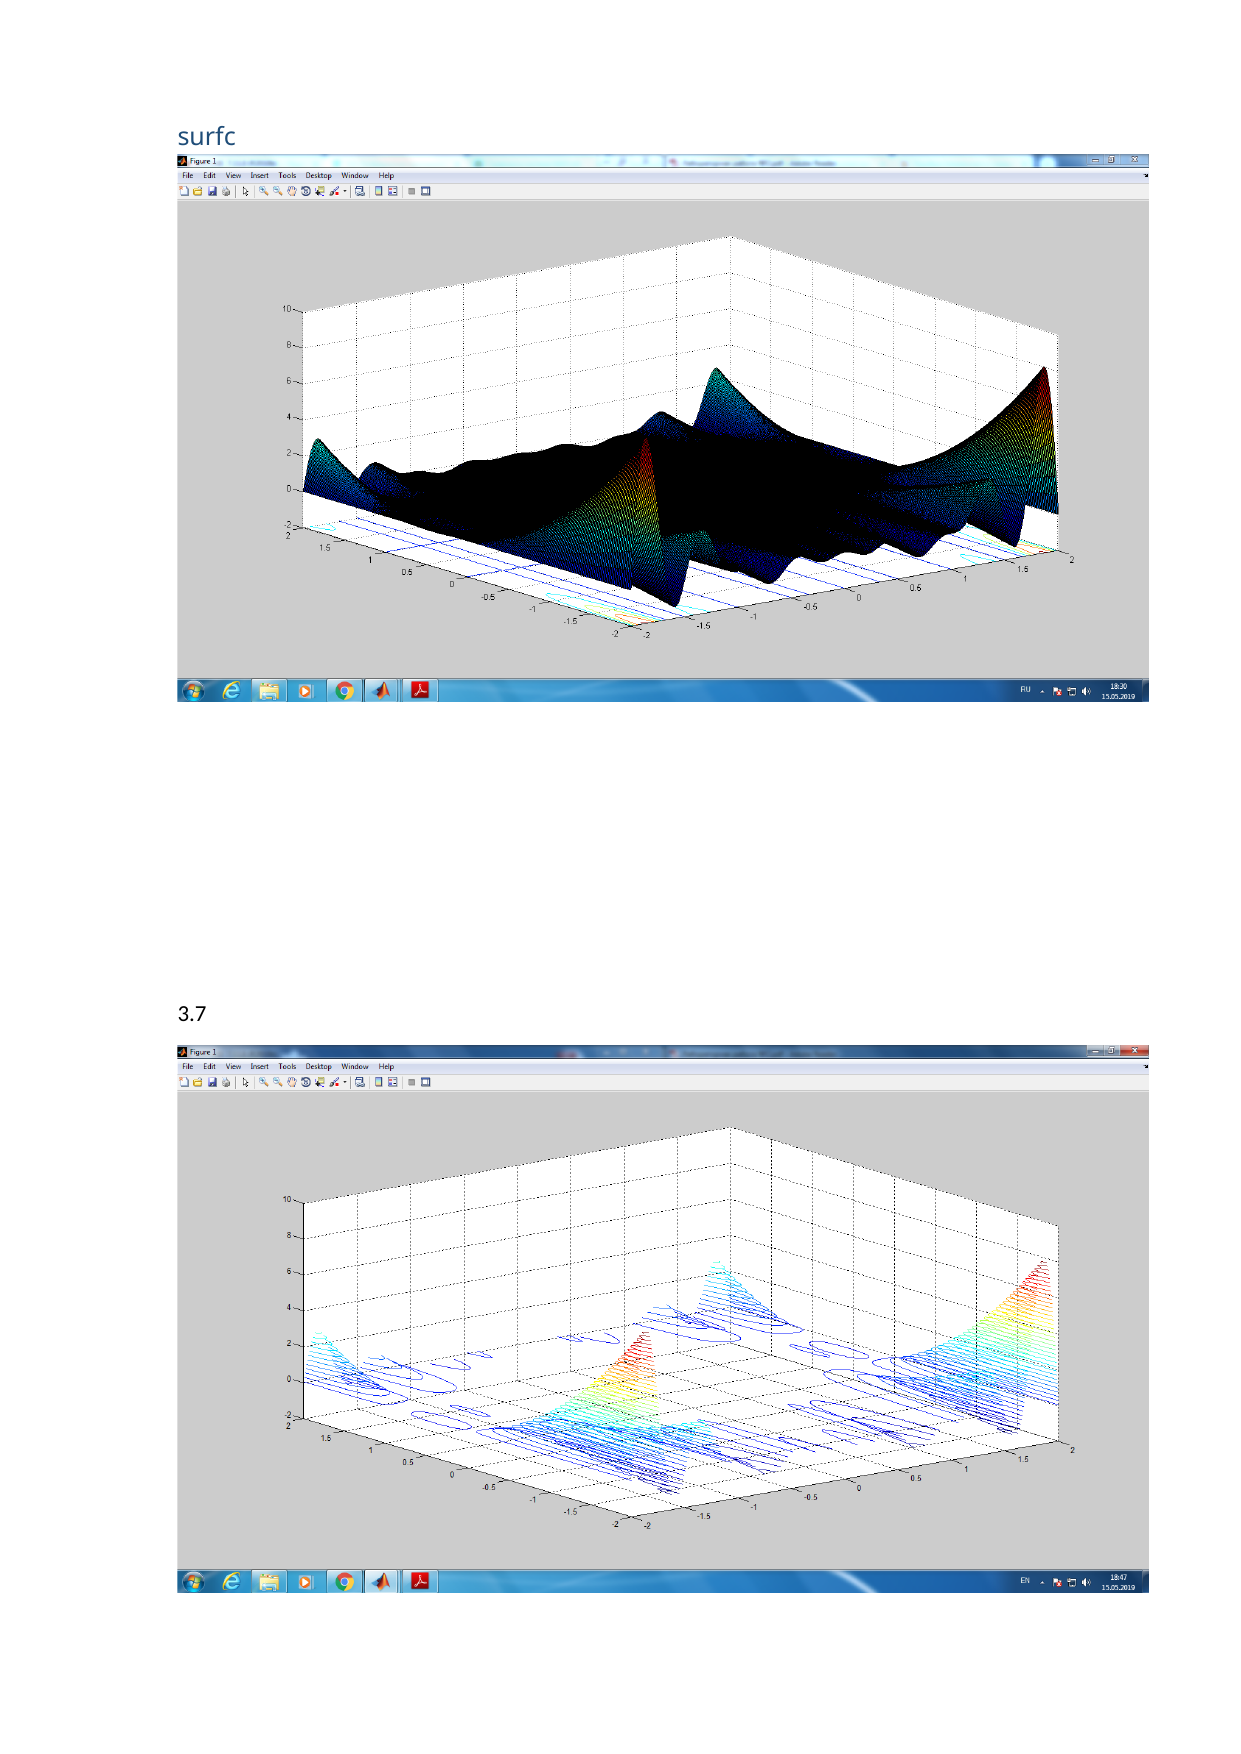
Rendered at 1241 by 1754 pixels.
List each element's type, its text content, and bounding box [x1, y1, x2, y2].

subtitle surfc [177, 118, 1152, 152]
text 3.7 [177, 999, 1152, 1027]
